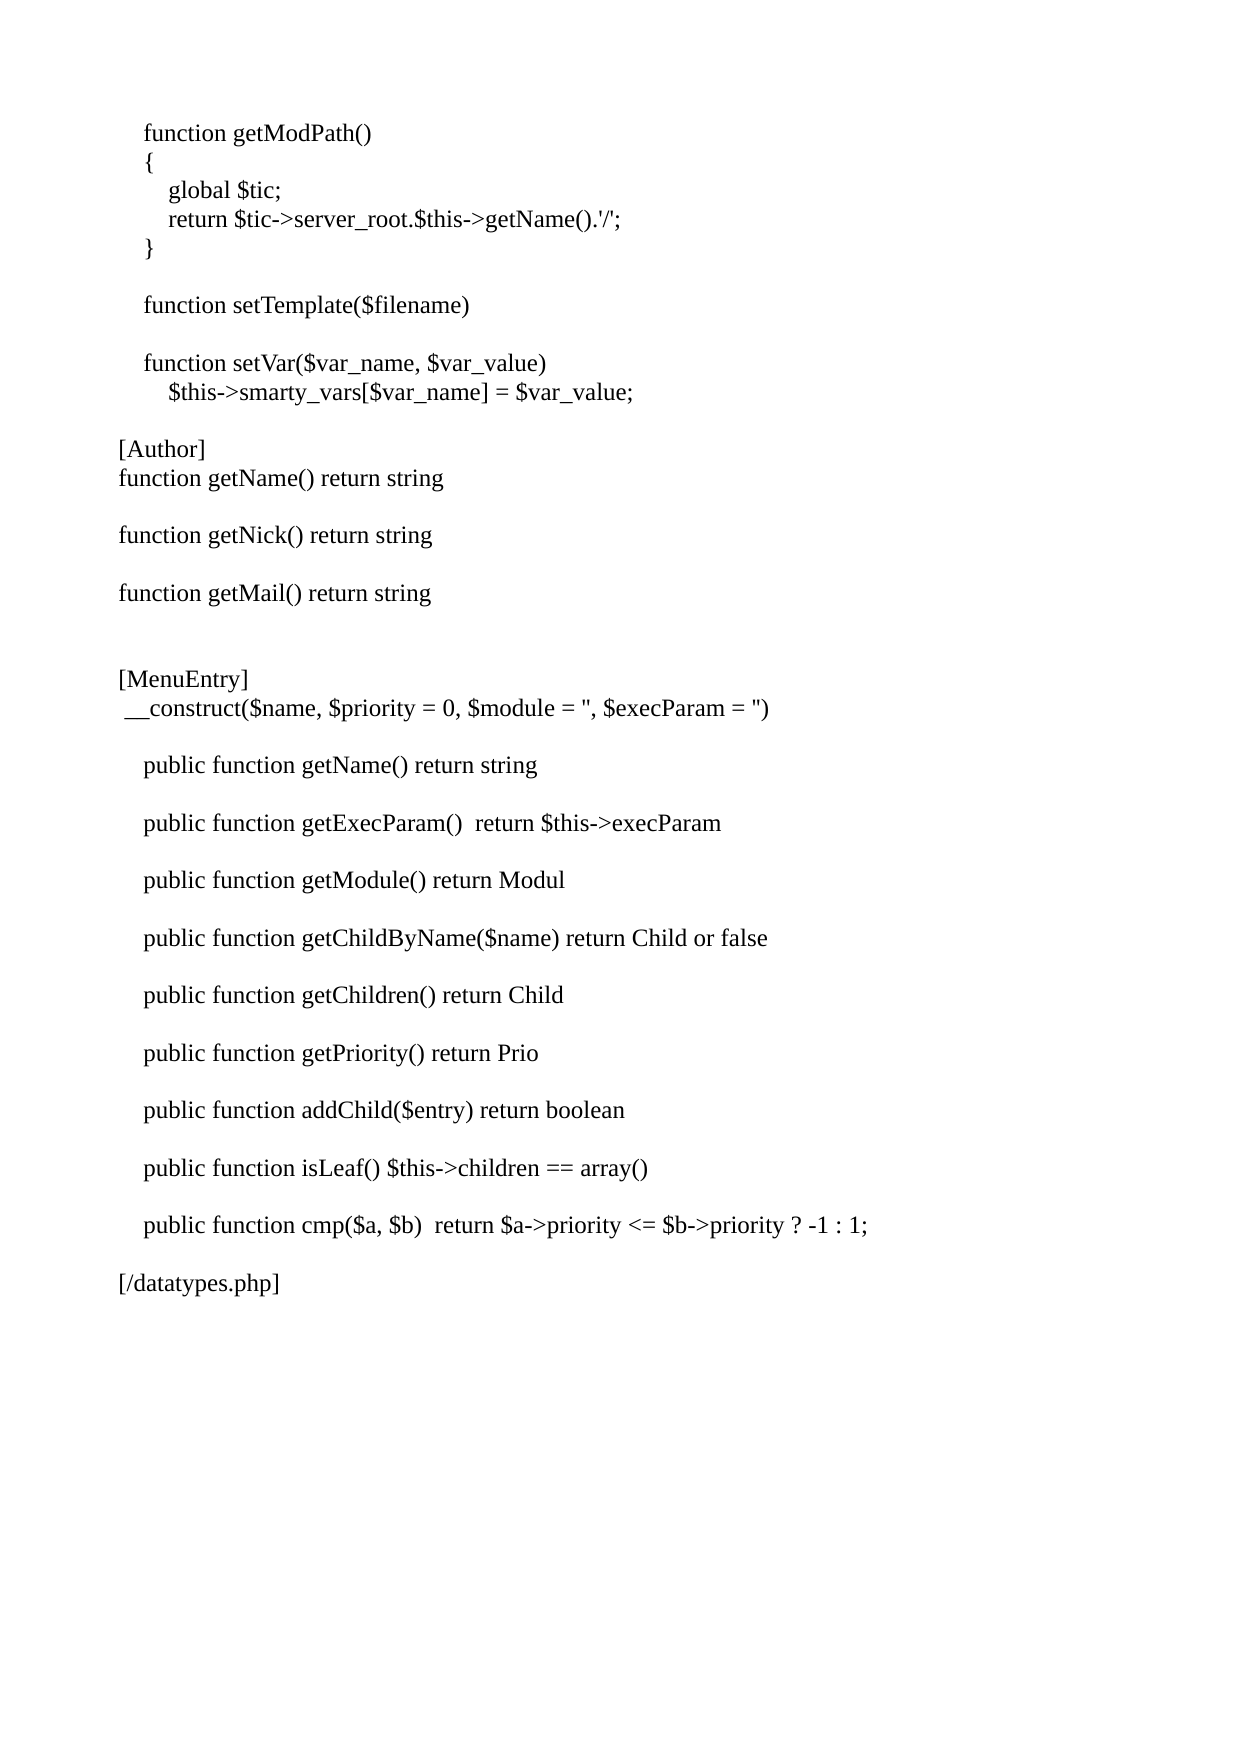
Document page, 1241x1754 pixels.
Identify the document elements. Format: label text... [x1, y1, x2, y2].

text public function getModule() return Modul [118, 866, 1122, 894]
text function getName() return string [118, 463, 1122, 492]
text { [118, 147, 1122, 176]
text function setTemplate($filename) [118, 291, 1122, 319]
text [Author] [118, 434, 1122, 463]
text } [118, 233, 1122, 262]
text public function getPriority() return Prio [118, 1038, 1122, 1067]
text public function getChildByName($name) return Child or false [118, 923, 1122, 952]
text function getNick() return string [118, 521, 1122, 549]
text public function addChild($entry) return boolean [118, 1096, 1122, 1124]
text public function getName() return string [118, 751, 1122, 779]
text global $tic; [118, 176, 1122, 204]
text public function isLeaf() $this->children == array() [118, 1153, 1122, 1182]
text return $tic->server_root.$this->getName().'/'; [118, 204, 1122, 233]
text function getMail() return string [118, 578, 1122, 607]
text public function getChildren() return Child [118, 981, 1122, 1009]
text function getModPath() [118, 118, 1122, 147]
text __construct($name, $priority = 0, $module = '', $execParam = '') [118, 693, 1122, 722]
text [/datatypes.php] [118, 1268, 1122, 1297]
text public function getExecParam() return $this->execParam [118, 808, 1122, 837]
text $this->smarty_vars[$var_name] = $var_value; [118, 377, 1122, 406]
text [MenuEntry] [118, 664, 1122, 693]
text public function cmp($a, $b) return $a->priority <= $b->priority ? -1 : 1; [118, 1211, 1122, 1239]
text function setVar($var_name, $var_value) [118, 348, 1122, 377]
